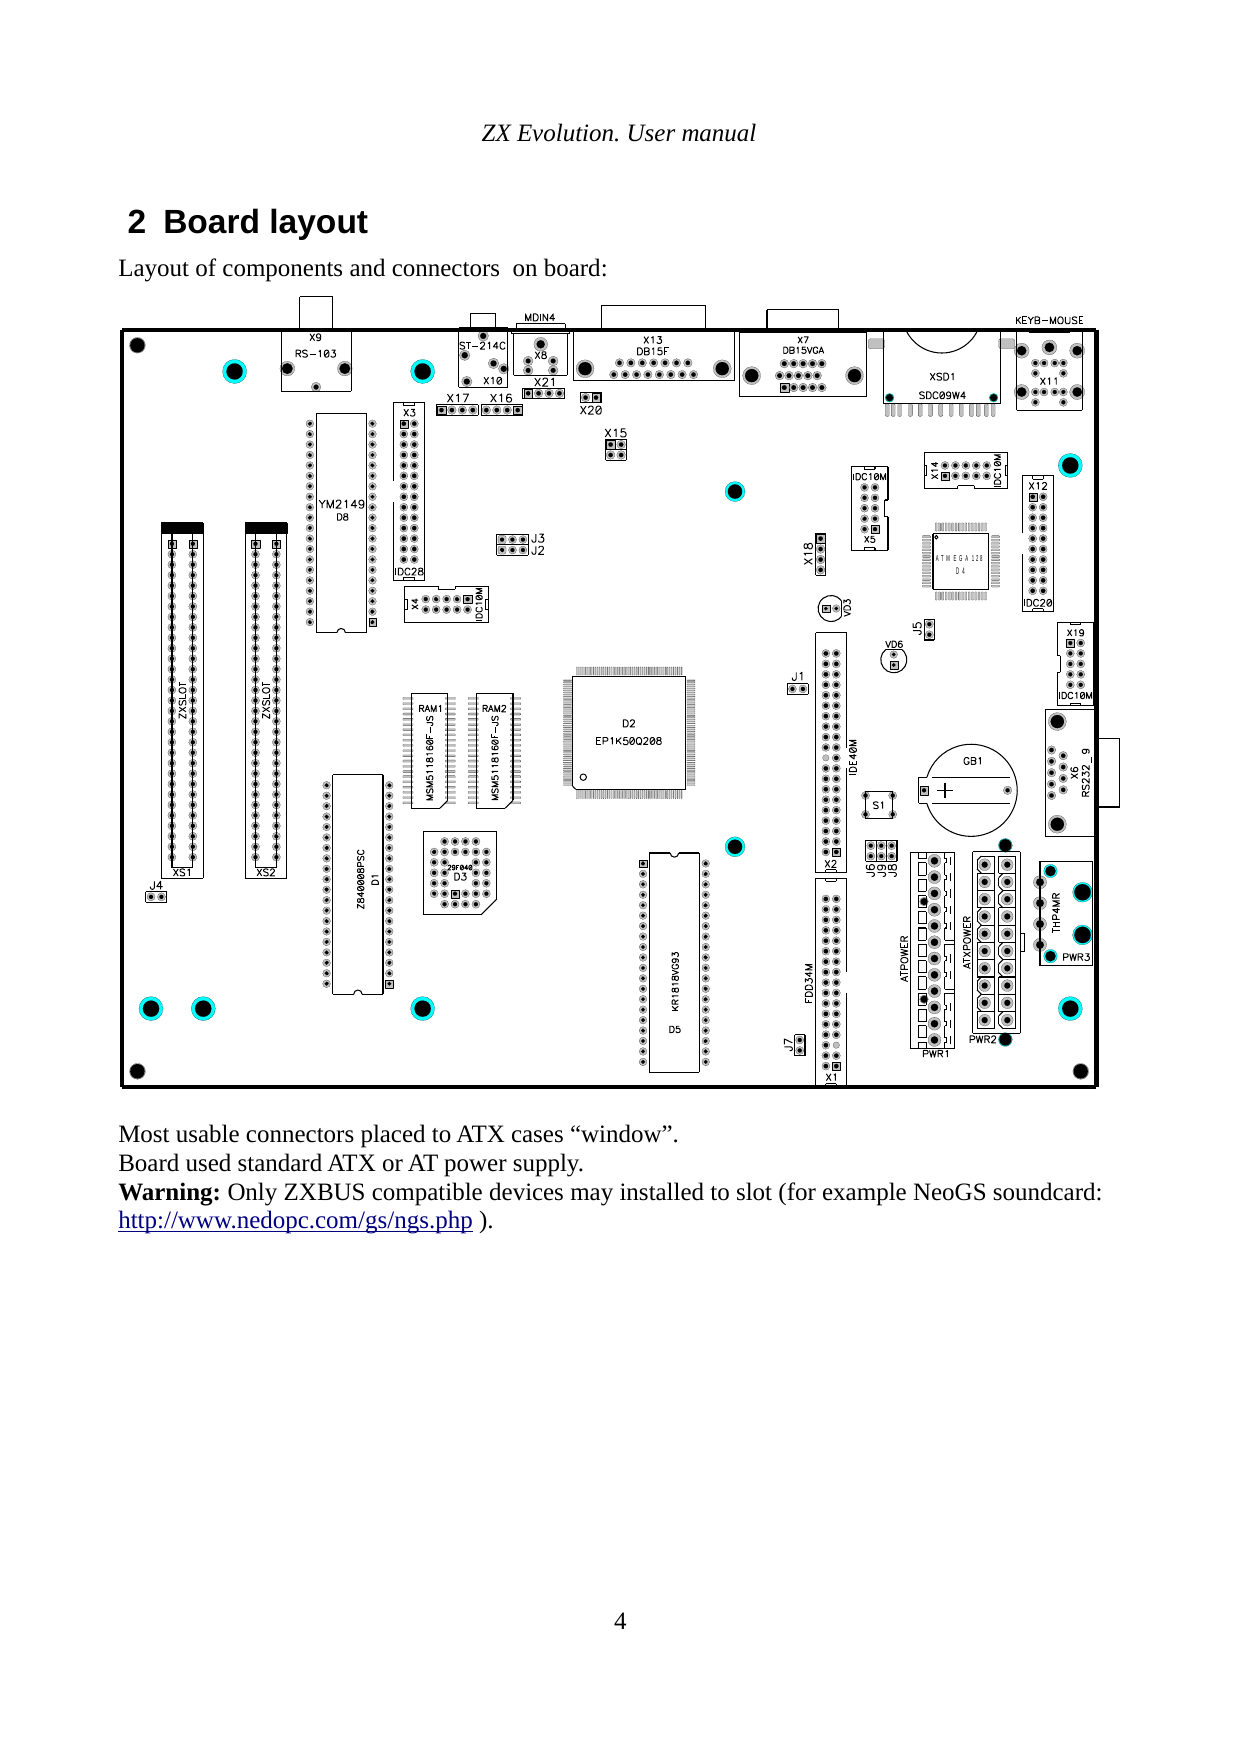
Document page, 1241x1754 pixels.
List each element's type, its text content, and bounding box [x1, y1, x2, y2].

text Layout of components and connectors on board: [118, 253, 1122, 282]
text Board used standard ATX or AT power supply. [118, 1148, 1122, 1177]
text Warning: Only ZXBUS compatible devices may installed to slot (for example NeoGS soundcard: http://www.nedopc.com/gs/ngs.php ). [118, 1177, 1122, 1234]
subtitle Board layout [118, 202, 1122, 241]
text Most usable connectors placed to ATX cases “window”. [118, 1119, 1122, 1148]
